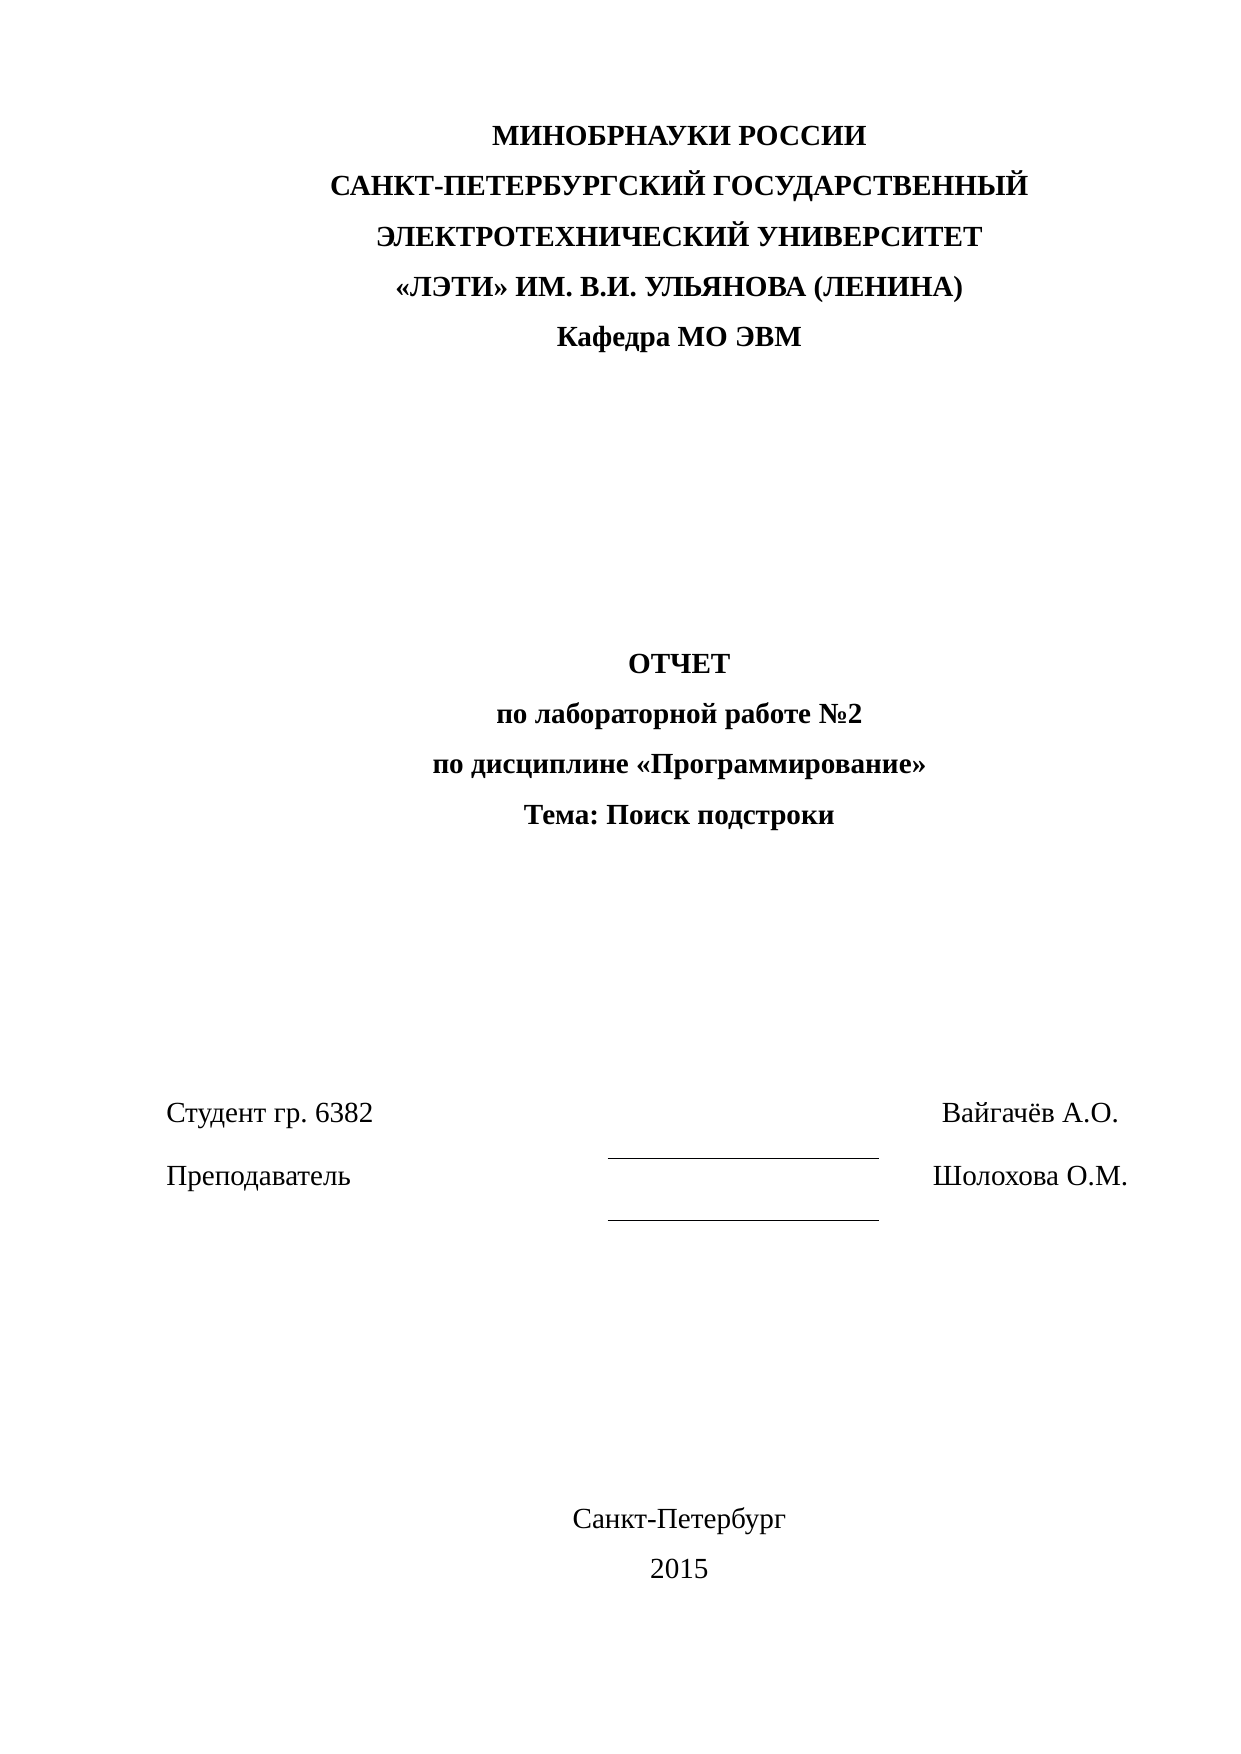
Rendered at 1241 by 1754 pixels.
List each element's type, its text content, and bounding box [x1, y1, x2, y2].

text «ЛЭТИ» ИМ. В.И. УЛЬЯНОВА (ЛЕНИНА) [177, 269, 1181, 303]
text САНКТ-ПЕТЕРБУРГСКИЙ ГОСУДАРСТВЕННЫЙ [177, 168, 1181, 202]
table_cell Преподаватель [155, 1158, 607, 1220]
table_cell Шолохова О.М. [879, 1158, 1181, 1220]
text ОТЧЕТ [177, 646, 1181, 679]
text Тема: Поиск подстроки [177, 797, 1181, 831]
table_header Вайгачёв А.О. [879, 1095, 1181, 1157]
text по дисциплине «Программирование» [177, 747, 1181, 780]
text МИНОБРНАУКИ РОССИИ [177, 118, 1181, 152]
table_header [608, 1095, 879, 1157]
text Кафедра МО ЭВМ [177, 319, 1181, 353]
text ЭЛЕКТРОТЕХНИЧЕСКИЙ УНИВЕРСИТЕТ [177, 219, 1181, 252]
text Санкт-Петербург [177, 1501, 1181, 1535]
table_cell [608, 1159, 879, 1220]
text 2015 [177, 1552, 1181, 1585]
table_header Студент гр. 6382 [155, 1095, 607, 1157]
text по лабораторной работе №2 [177, 696, 1181, 730]
